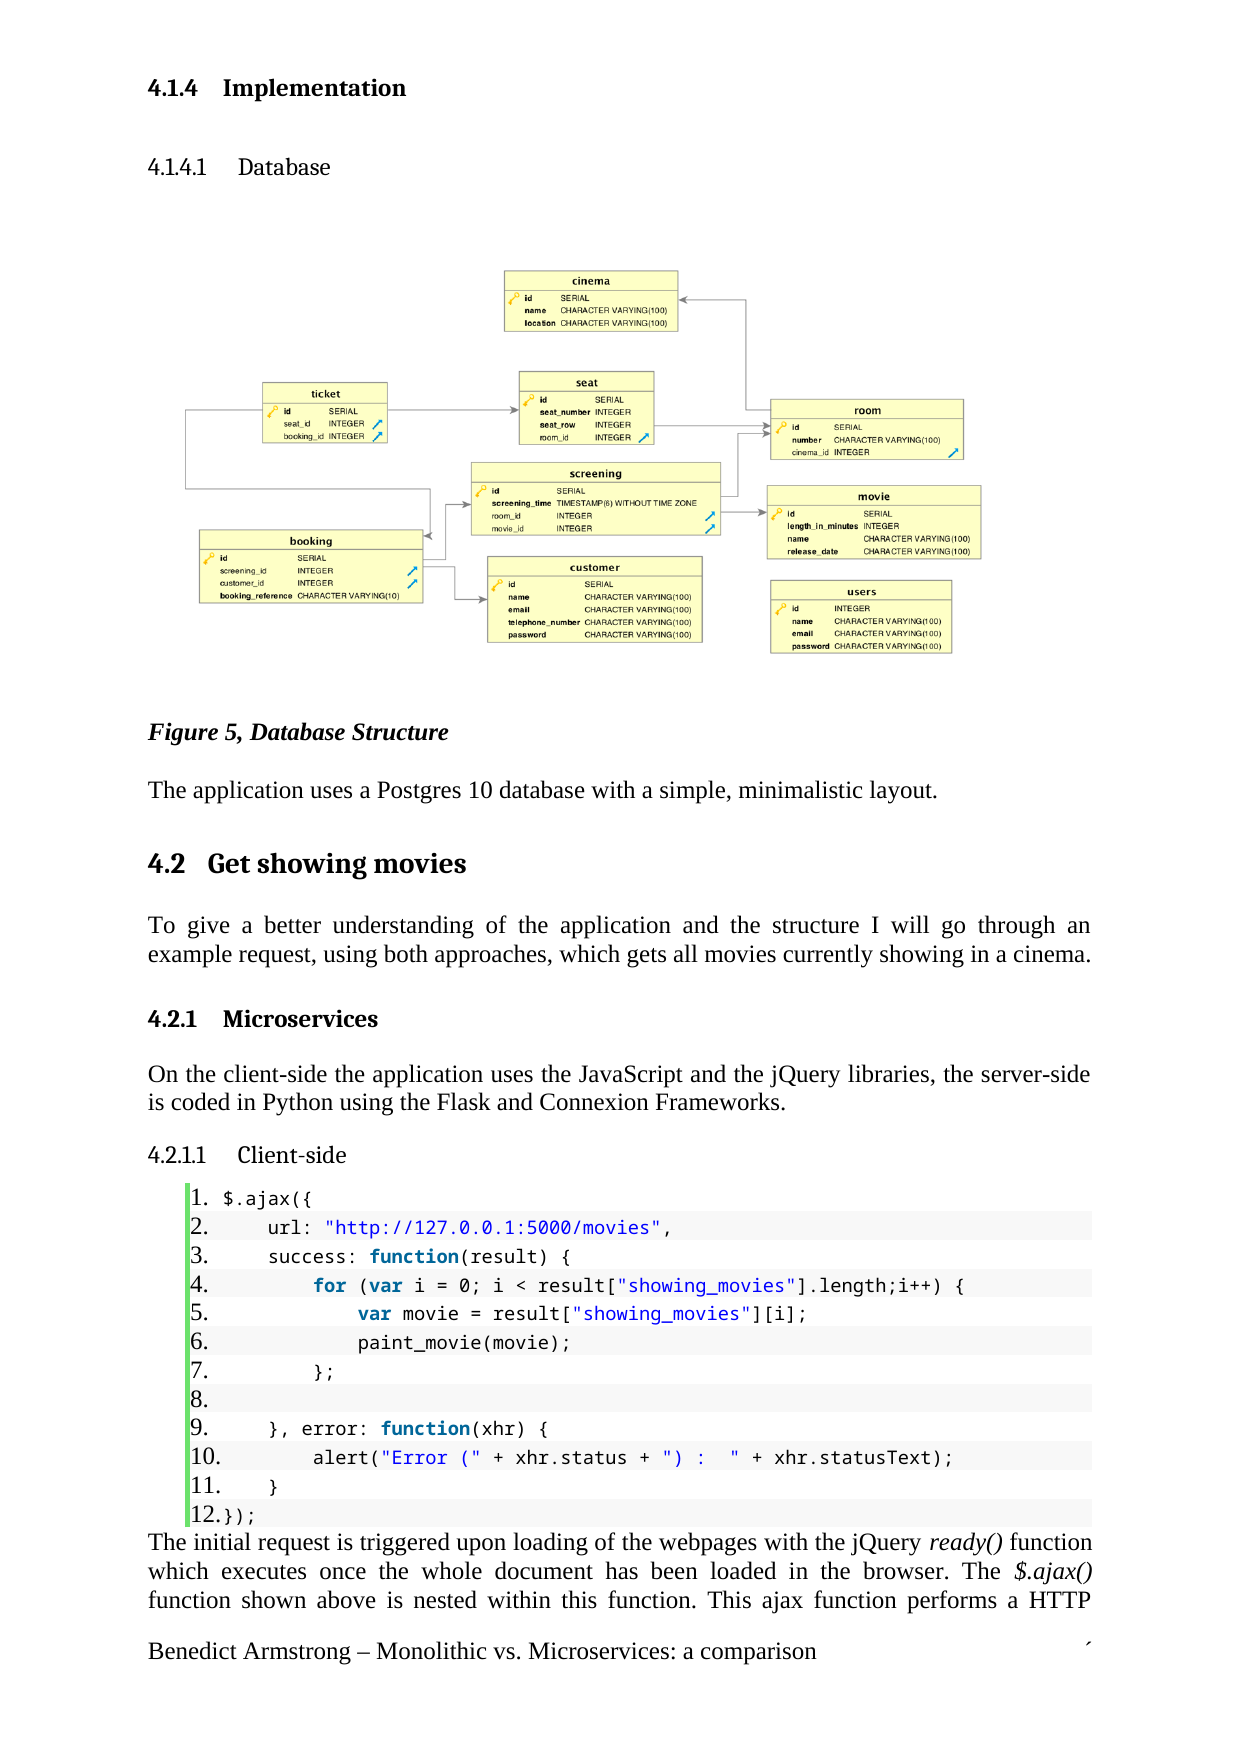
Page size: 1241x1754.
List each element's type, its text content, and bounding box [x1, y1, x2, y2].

list paint_movie(movie); [190, 1326, 1092, 1355]
text The initial request is triggered upon loading of the webpages with the jQuery ready() function which executes once the whole document has been loaded in the browser. The $.ajax() function shown above is nested within this function. This ajax function performs a HTTP [148, 1527, 1092, 1614]
list $.ajax({ [185, 1182, 1092, 1211]
list } [190, 1470, 1092, 1499]
text The application uses a Postgres 10 database with a simple, minimalistic layout. [148, 775, 1092, 803]
list success: function(result) { [190, 1240, 1092, 1269]
subtitle Microservices [148, 1005, 1092, 1034]
list alert("Error (" + xhr.status + ") : " + xhr.statusText); [190, 1441, 1092, 1470]
subtitle Get showing movies [148, 847, 1092, 881]
list url: "http://127.0.0.1:5000/movies", [190, 1211, 1092, 1240]
subtitle Implementation [148, 74, 1092, 103]
list }); [190, 1499, 1092, 1527]
list }; [190, 1355, 1092, 1384]
subtitle Client-side [148, 1141, 1092, 1170]
subtitle Database [148, 153, 1092, 181]
list var movie = result["showing_movies"][i]; [190, 1297, 1092, 1326]
text Figure 5, Database Structure [148, 717, 1092, 746]
text On the client-side the application uses the JavaScript and the jQuery libraries, the server-side is coded in Python using the Flask and Connexion Frameworks. [148, 1059, 1092, 1116]
list for (var i = 0; i < result["showing_movies"].length;i++) { [190, 1269, 1092, 1297]
text To give a better understanding of the application and the structure I will go through an example request, using both approaches, which gets all movies currently showing in a cinema. [148, 910, 1092, 967]
list }, error: function(xhr) { [190, 1412, 1092, 1441]
